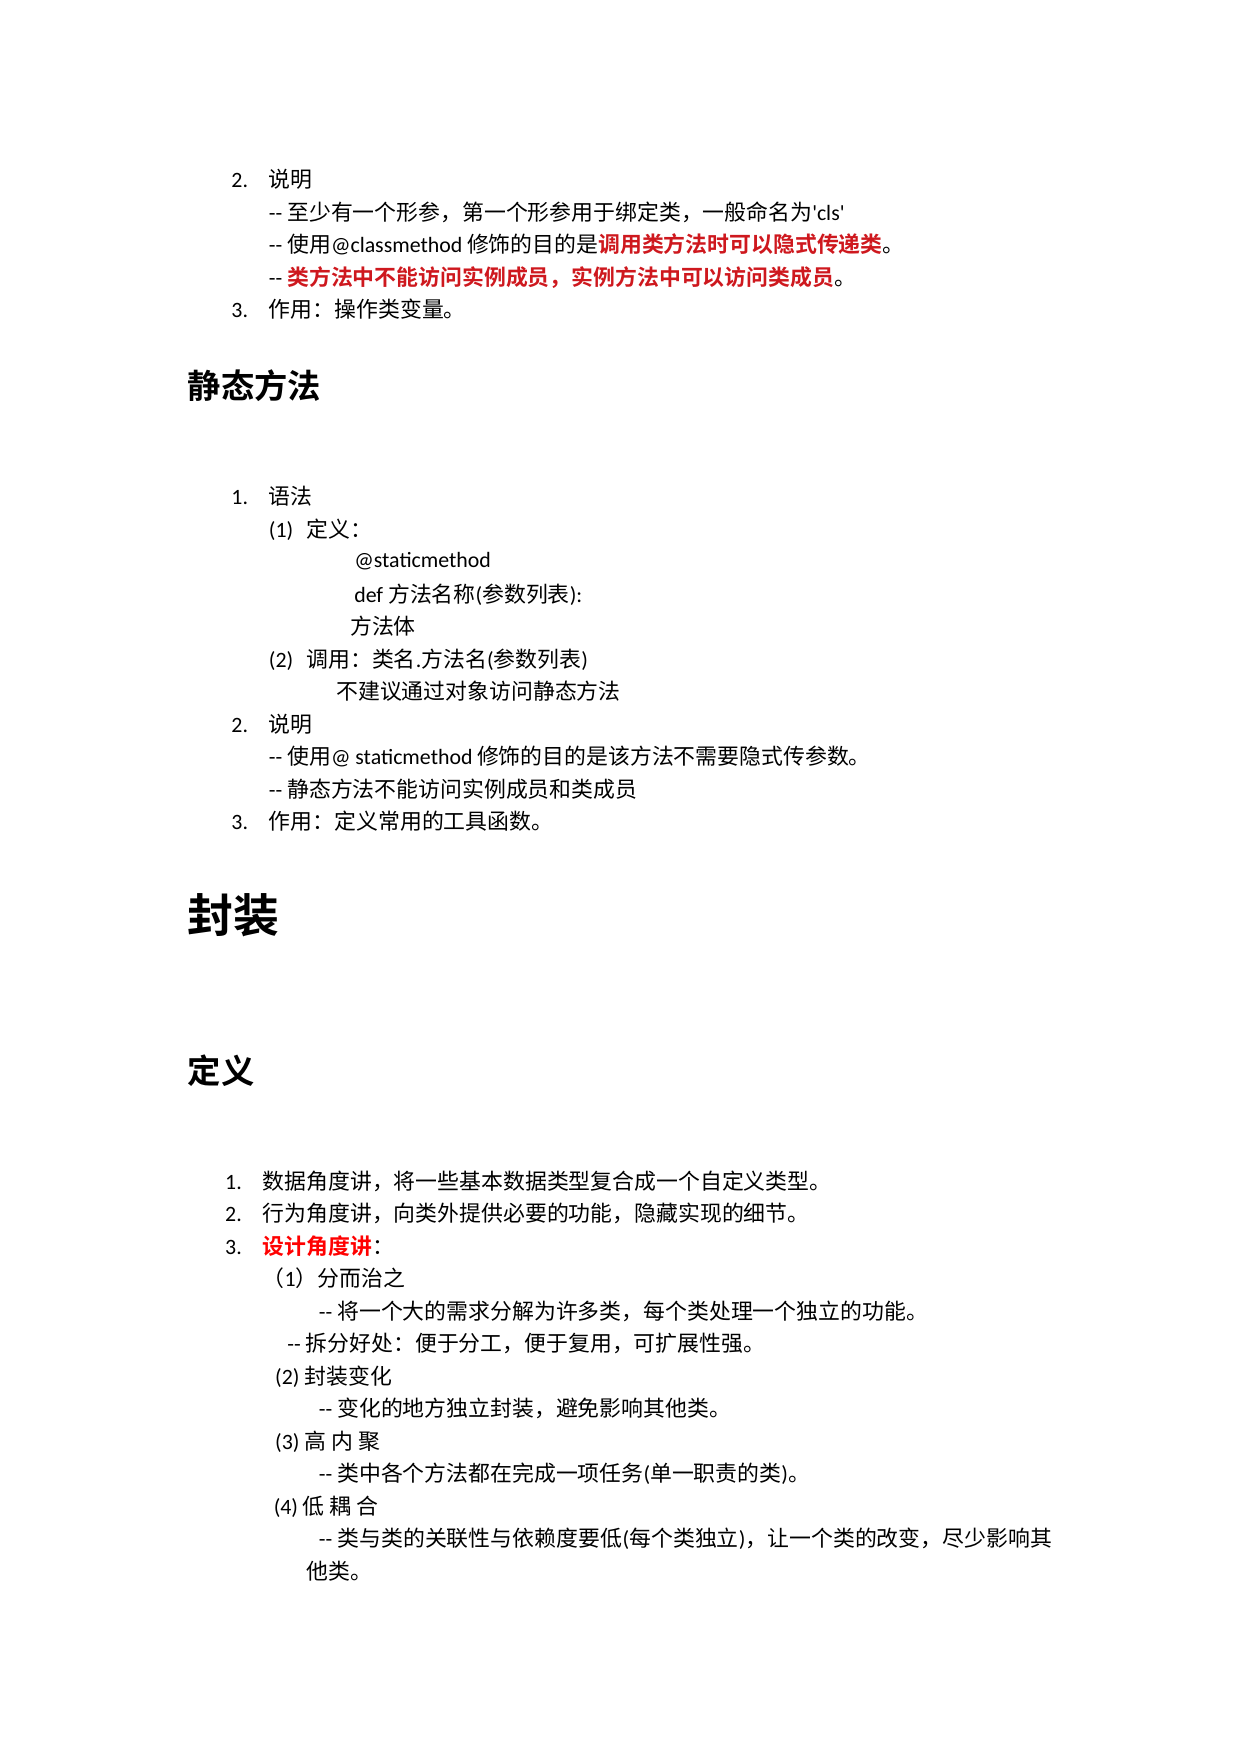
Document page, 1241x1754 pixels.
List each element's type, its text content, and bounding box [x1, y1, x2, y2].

list 作用：定义常用的工具函数。 [231, 804, 1053, 836]
list 不建议通过对象访问静态方法 [306, 674, 1053, 706]
list -- 类与类的关联性与依赖度要低(每个类独立)，让一个类的改变，尽少影响其他类。 [306, 1521, 1053, 1586]
list -- 至少有一个形参，第一个形参用于绑定类，一般命名为'cls' [269, 194, 1053, 227]
list 方法体 [291, 609, 1053, 641]
list -- 使用@ staticmethod修饰的目的是该方法不需要隐式传参数。 [269, 739, 1053, 771]
list 语法 [231, 479, 1053, 511]
list -- 静态方法不能访问实例成员和类成员 [269, 771, 1053, 804]
list def 方法名称(参数列表): [291, 576, 1053, 609]
list -- 将一个大的需求分解为许多类，每个类处理一个独立的功能。 [306, 1293, 1053, 1326]
list (4) 低 耦 合 [262, 1488, 1053, 1521]
list @staticmethod [291, 544, 1053, 576]
list -- 类方法中不能访问实例成员，实例方法中可以访问类成员。 [269, 259, 1053, 292]
list 行为角度讲，向类外提供必要的功能，隐藏实现的细节。 [225, 1196, 1053, 1228]
subtitle 静态方法 [187, 352, 1053, 417]
list 定义： [269, 511, 1053, 544]
list （1）分而治之 [262, 1261, 1053, 1293]
list 数据角度讲，将一些基本数据类型复合成一个自定义类型。 [225, 1163, 1053, 1196]
list (2) 封装变化 [262, 1358, 1053, 1391]
list -- 使用@classmethod修饰的目的是调用类方法时可以隐式传递类。 [269, 227, 1053, 259]
subtitle 定义 [187, 1036, 1053, 1101]
list 设计角度讲： [225, 1228, 1053, 1261]
list 调用：类名.方法名(参数列表) [269, 641, 1053, 674]
subtitle 封装 [187, 863, 1053, 961]
list 说明 [231, 162, 1053, 194]
list -- 变化的地方独立封装，避免影响其他类。 [306, 1391, 1053, 1423]
list -- 拆分好处：便于分工，便于复用，可扩展性强。 [262, 1326, 1053, 1358]
list 说明 [231, 706, 1053, 739]
list -- 类中各个方法都在完成一项任务(单一职责的类)。 [306, 1456, 1053, 1488]
list 作用：操作类变量。 [231, 292, 1053, 324]
list (3) 高 内 聚 [262, 1423, 1053, 1456]
